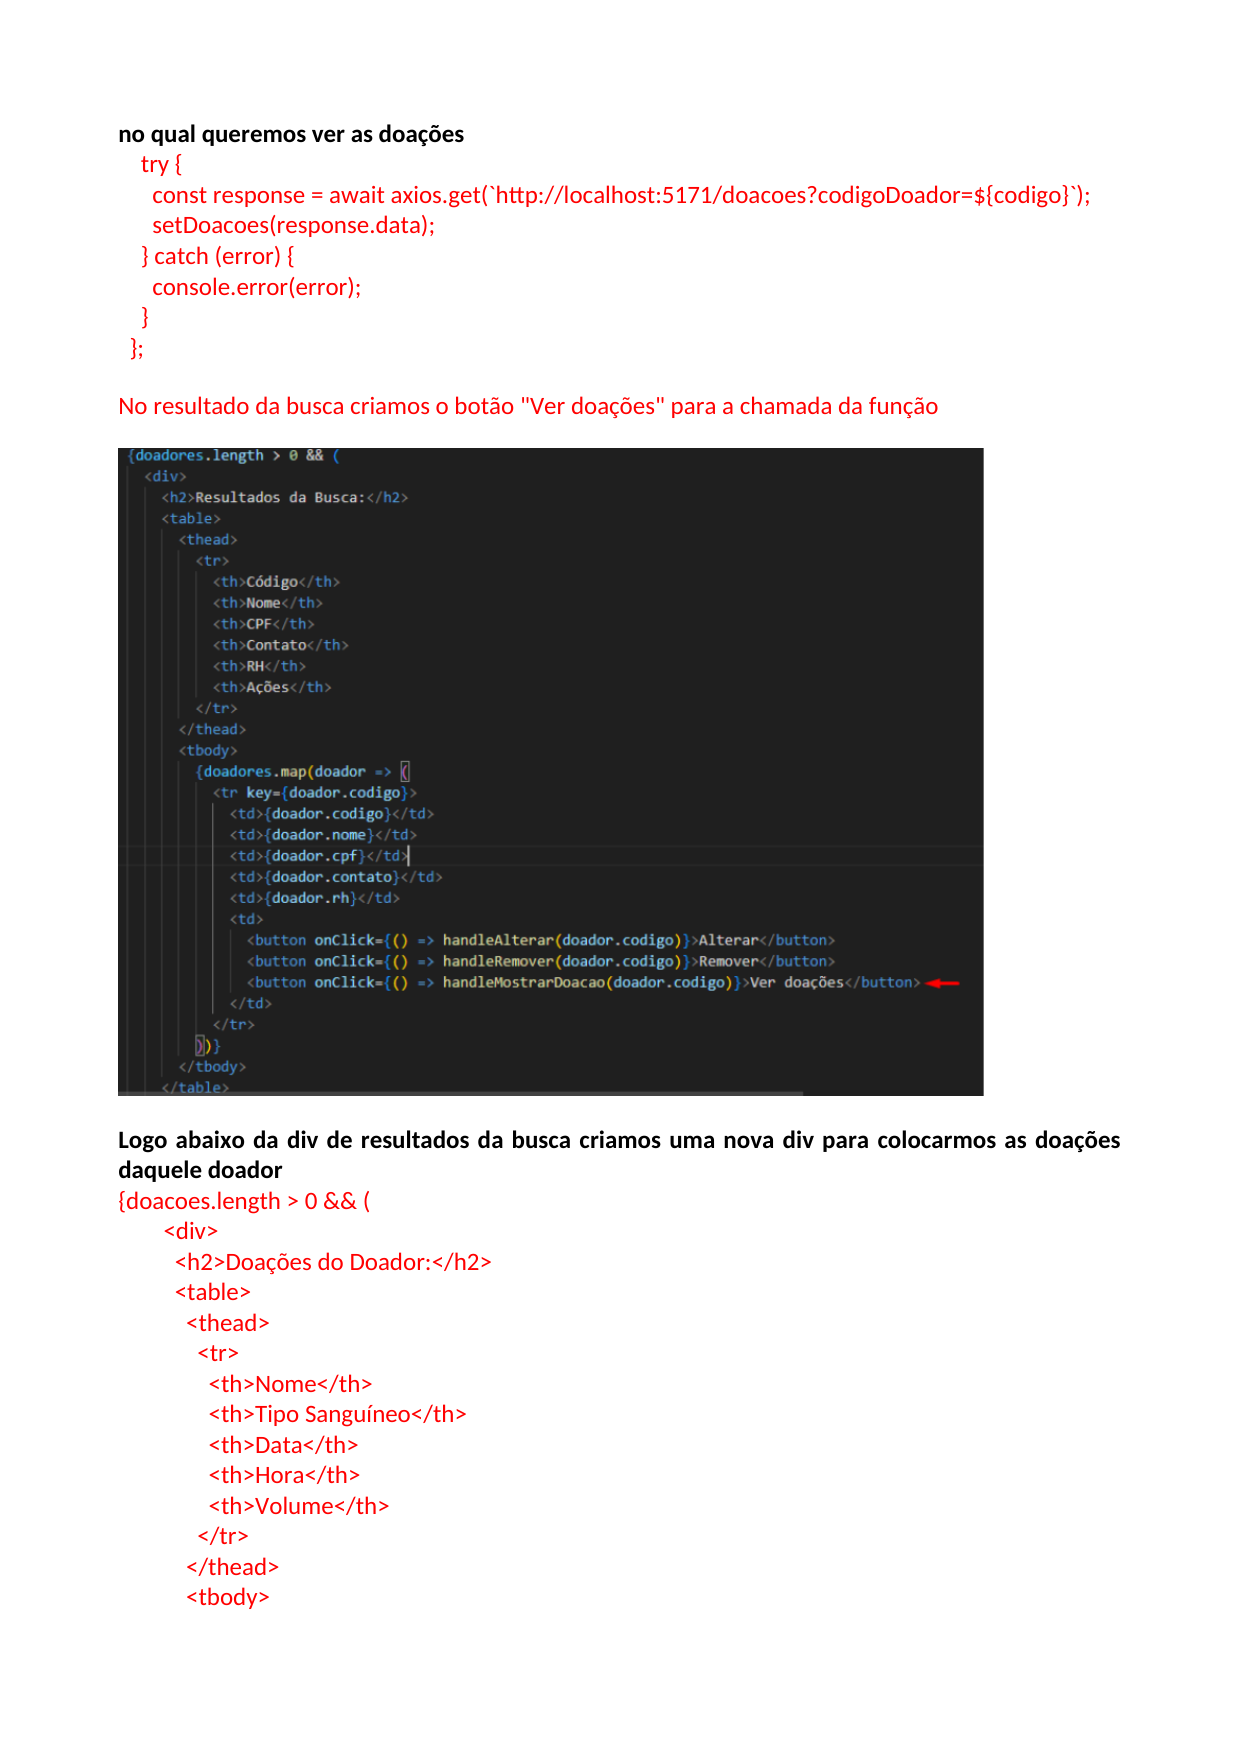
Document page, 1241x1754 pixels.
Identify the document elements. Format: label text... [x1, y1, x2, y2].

text no qual queremos ver as doações [118, 118, 1122, 149]
text No resultado da busca criamos o botão "Ver doações" para a chamada da função [118, 390, 1122, 421]
text Logo abaixo da div de resultados da busca criamos uma nova div para colocarmos as doações daquele doador [118, 1124, 1122, 1185]
text <th>Tipo Sanguíneo</th> [118, 1398, 1122, 1429]
text <th>Data</th> [118, 1429, 1122, 1459]
text }; [118, 332, 1122, 362]
text {doacoes.length > 0 && ( [118, 1185, 1122, 1215]
text } [118, 301, 1122, 332]
text setDoacoes(response.data); [118, 210, 1122, 240]
text const response = await axios.get(`http://localhost:5171/doacoes?codigoDoador=${codigo}`); [118, 179, 1122, 210]
text </tr> [118, 1521, 1122, 1551]
text <h2>Doações do Doador:</h2> [118, 1246, 1122, 1276]
text console.error(error); [118, 271, 1122, 301]
text <div> [118, 1215, 1122, 1246]
text <tr> [118, 1337, 1122, 1368]
text </thead> [118, 1551, 1122, 1582]
text <th>Hora</th> [118, 1459, 1122, 1490]
text try { [118, 149, 1122, 179]
text <th>Volume</th> [118, 1490, 1122, 1521]
text <thead> [118, 1307, 1122, 1337]
text <tbody> [118, 1582, 1122, 1612]
text } catch (error) { [118, 240, 1122, 271]
text <th>Nome</th> [118, 1368, 1122, 1398]
text <table> [118, 1276, 1122, 1307]
